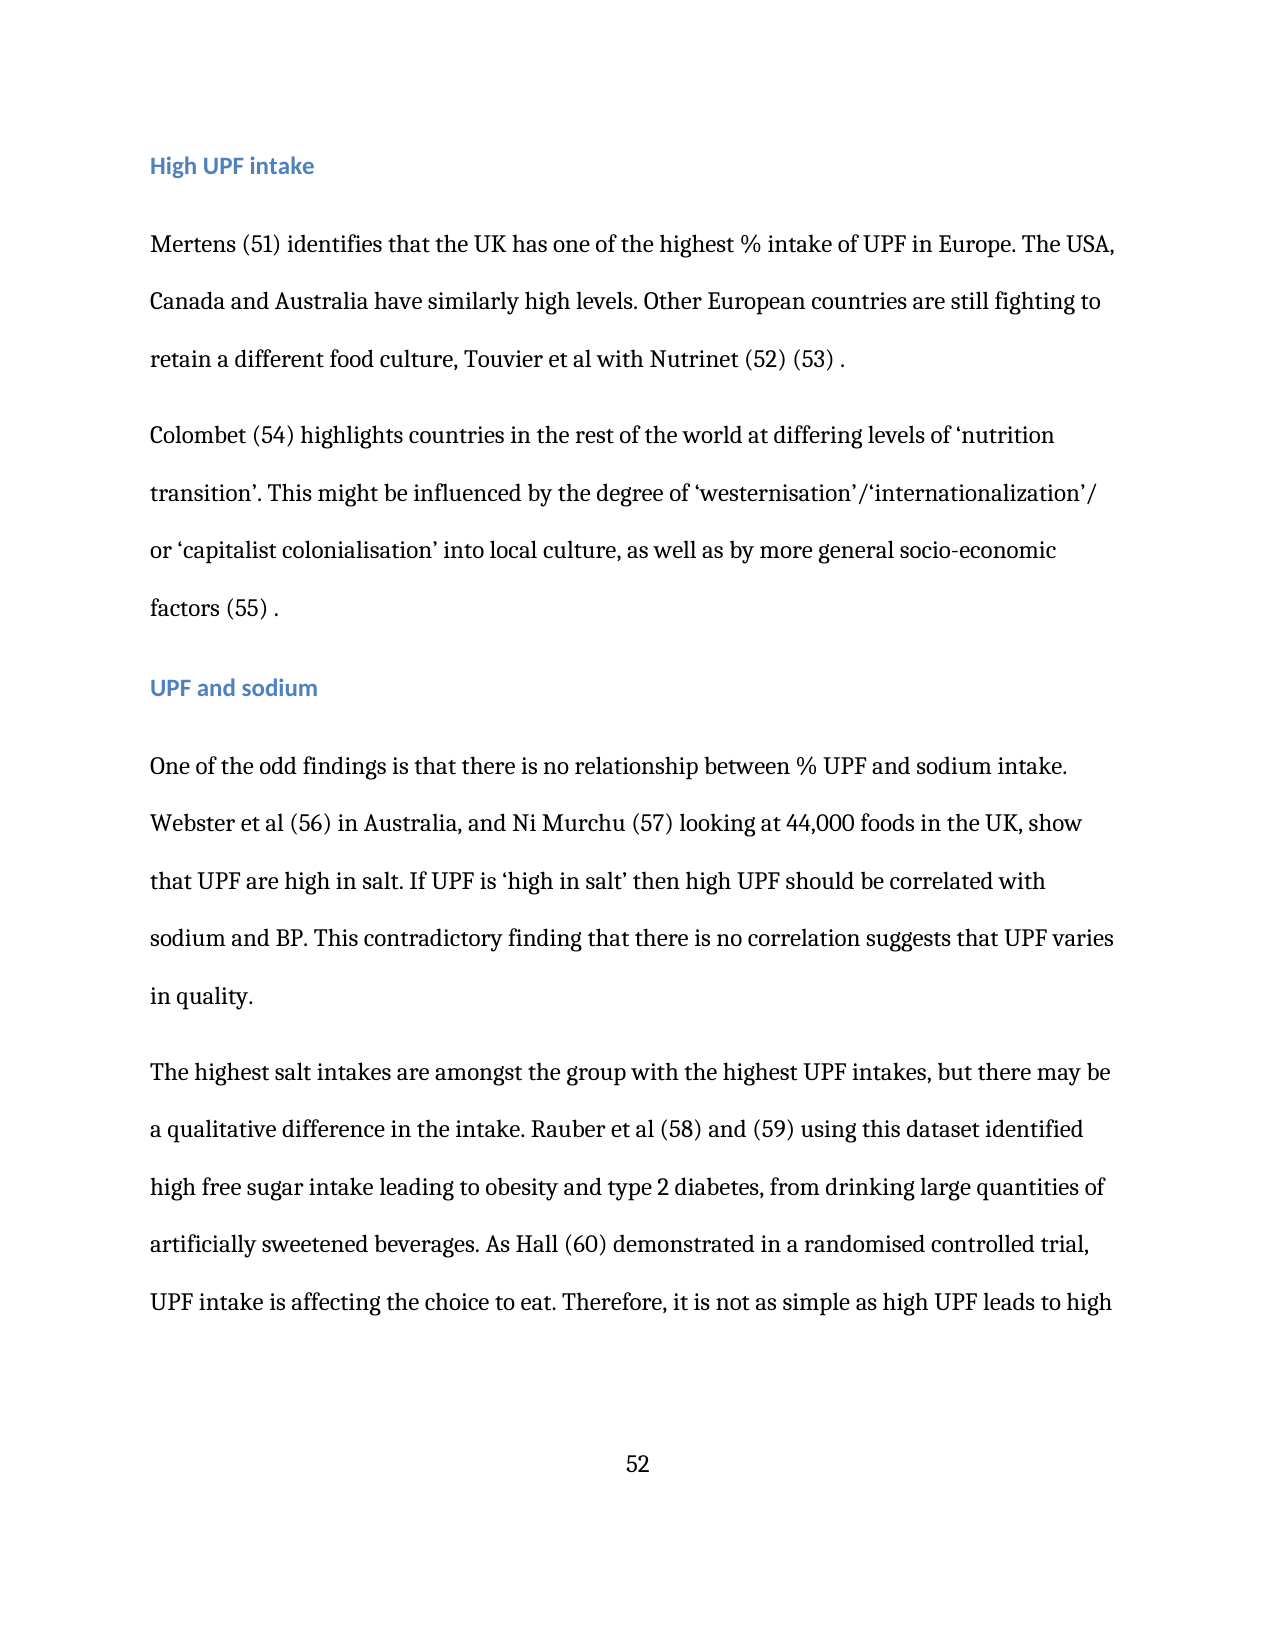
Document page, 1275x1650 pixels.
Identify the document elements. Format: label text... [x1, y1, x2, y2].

subtitle UPF and sodium [150, 672, 1125, 702]
text The highest salt intakes are amongst the group with the highest UPF intakes, but there may be a qualitative difference in the intake. Rauber et al (58) and (59) using this dataset identified high free sugar intake leading to obesity and type 2 diabetes, from drinking large quantities of artificially sweetened beverages. As Hall (60) demonstrated in a randomised controlled trial, UPF intake is affecting the choice to eat. Therefore, it is not as simple as high UPF leads to high [150, 1058, 1125, 1317]
text Colombet (54) highlights countries in the rest of the world at differing levels of ‘nutrition transition’. This might be influenced by the degree of ‘westernisation’/‘internationalization’/ or ‘capitalist colonialisation’ into local culture, as well as by more general socio-economic factors (55) . [150, 421, 1125, 622]
text One of the odd findings is that there is no relationship between % UPF and sodium intake. Webster et al (56) in Australia, and Ni Murchu (57) looking at 44,000 foods in the UK, show that UPF are high in salt. If UPF is ‘high in salt’ then high UPF should be correlated with sodium and BP. This contradictory finding that there is no correlation suggests that UPF varies in quality. [150, 752, 1125, 1010]
subtitle High UPF intake [150, 150, 1125, 181]
text Mertens (51) identifies that the UK has one of the highest % intake of UPF in Europe. The USA, Canada and Australia have similarly high levels. Other European countries are still fighting to retain a different food culture, Touvier et al with Nutrinet (52) (53) . [150, 230, 1125, 373]
